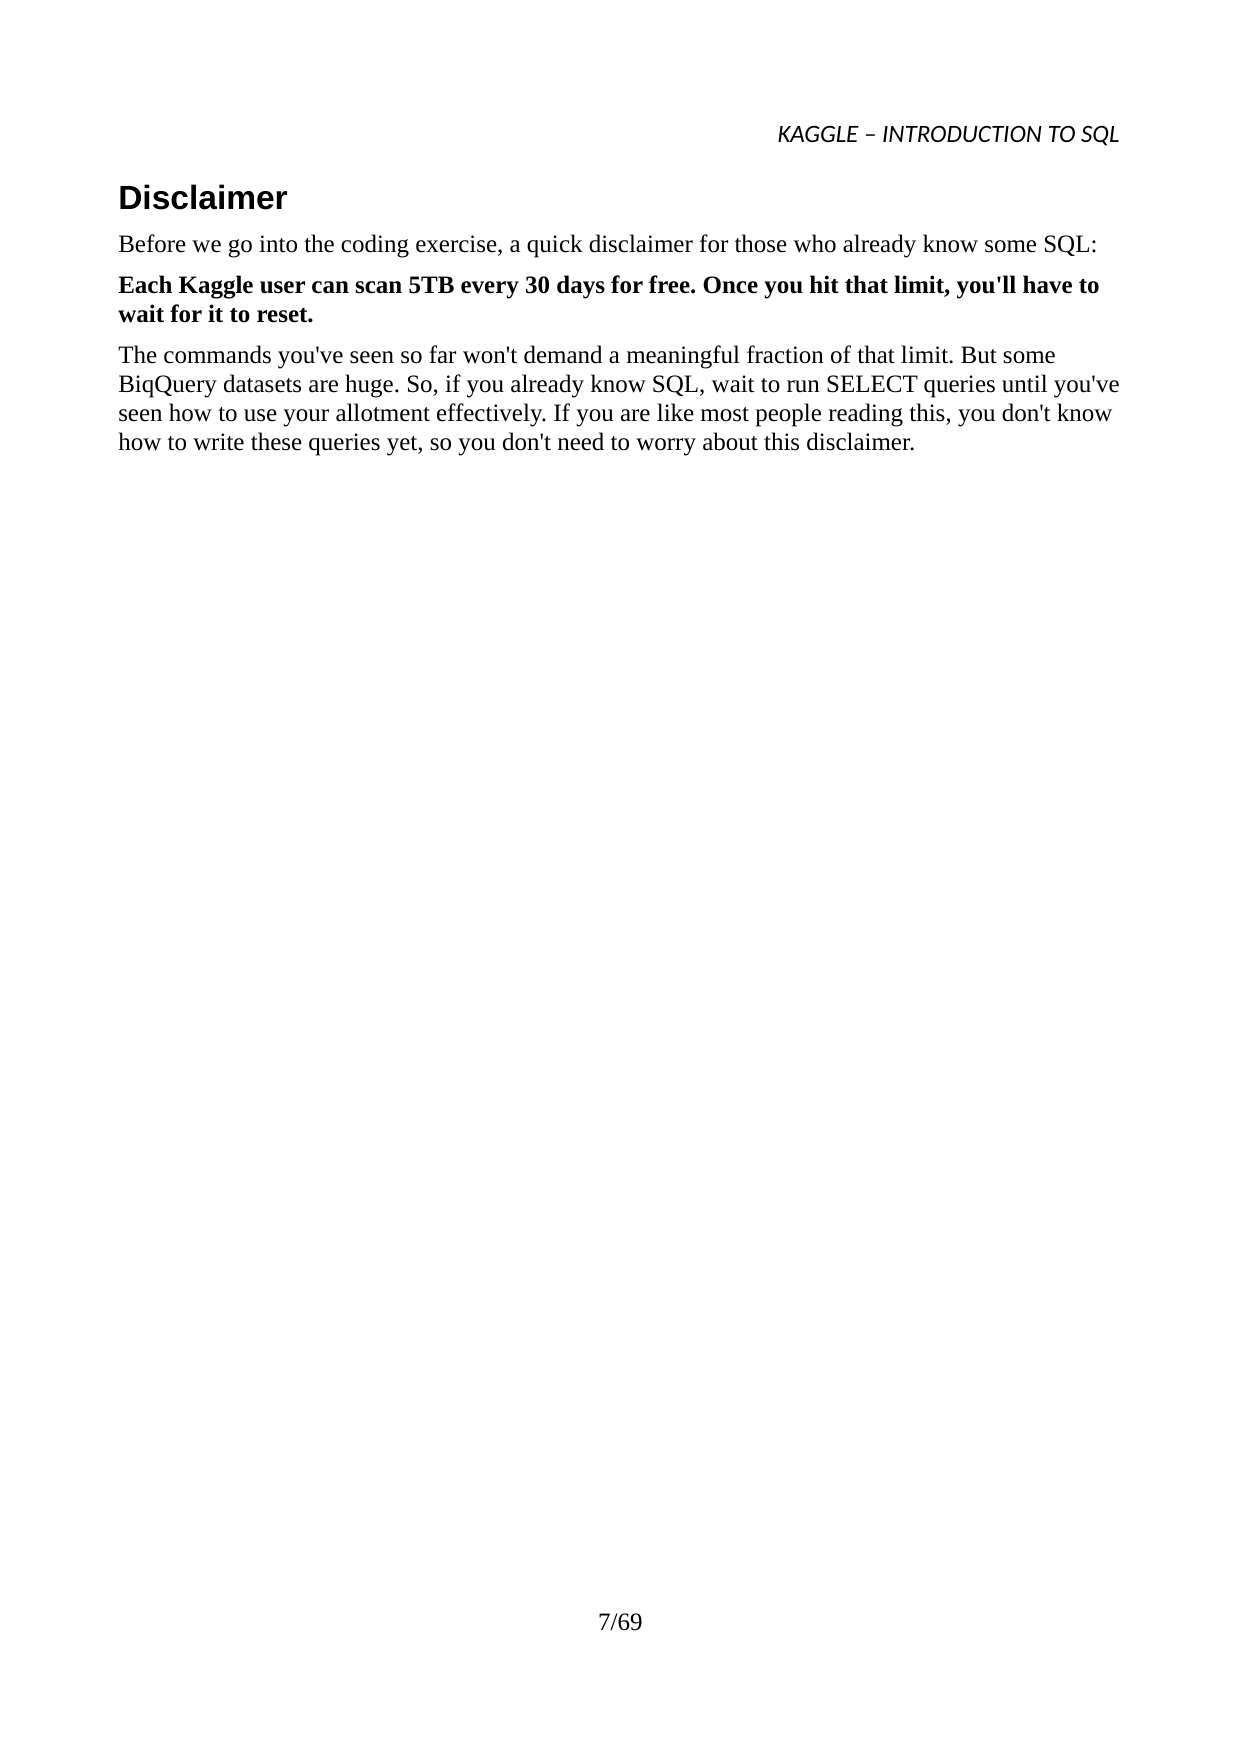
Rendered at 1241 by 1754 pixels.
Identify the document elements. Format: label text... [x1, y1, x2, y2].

text The commands you've seen so far won't demand a meaningful fraction of that limit. But some BiqQuery datasets are huge. So, if you already know SQL, wait to run SELECT queries until you've seen how to use your allotment effectively. If you are like most people reading this, you don't know how to write these queries yet, so you don't need to worry about this disclaimer. [118, 341, 1122, 456]
text Each Kaggle user can scan 5TB every 30 days for free. Once you hit that limit, you'll have to wait for it to reset. [118, 271, 1122, 328]
subtitle Disclaimer [118, 178, 1122, 217]
text Before we go into the coding exercise, a quick disclaimer for those who already know some SQL: [118, 229, 1122, 258]
